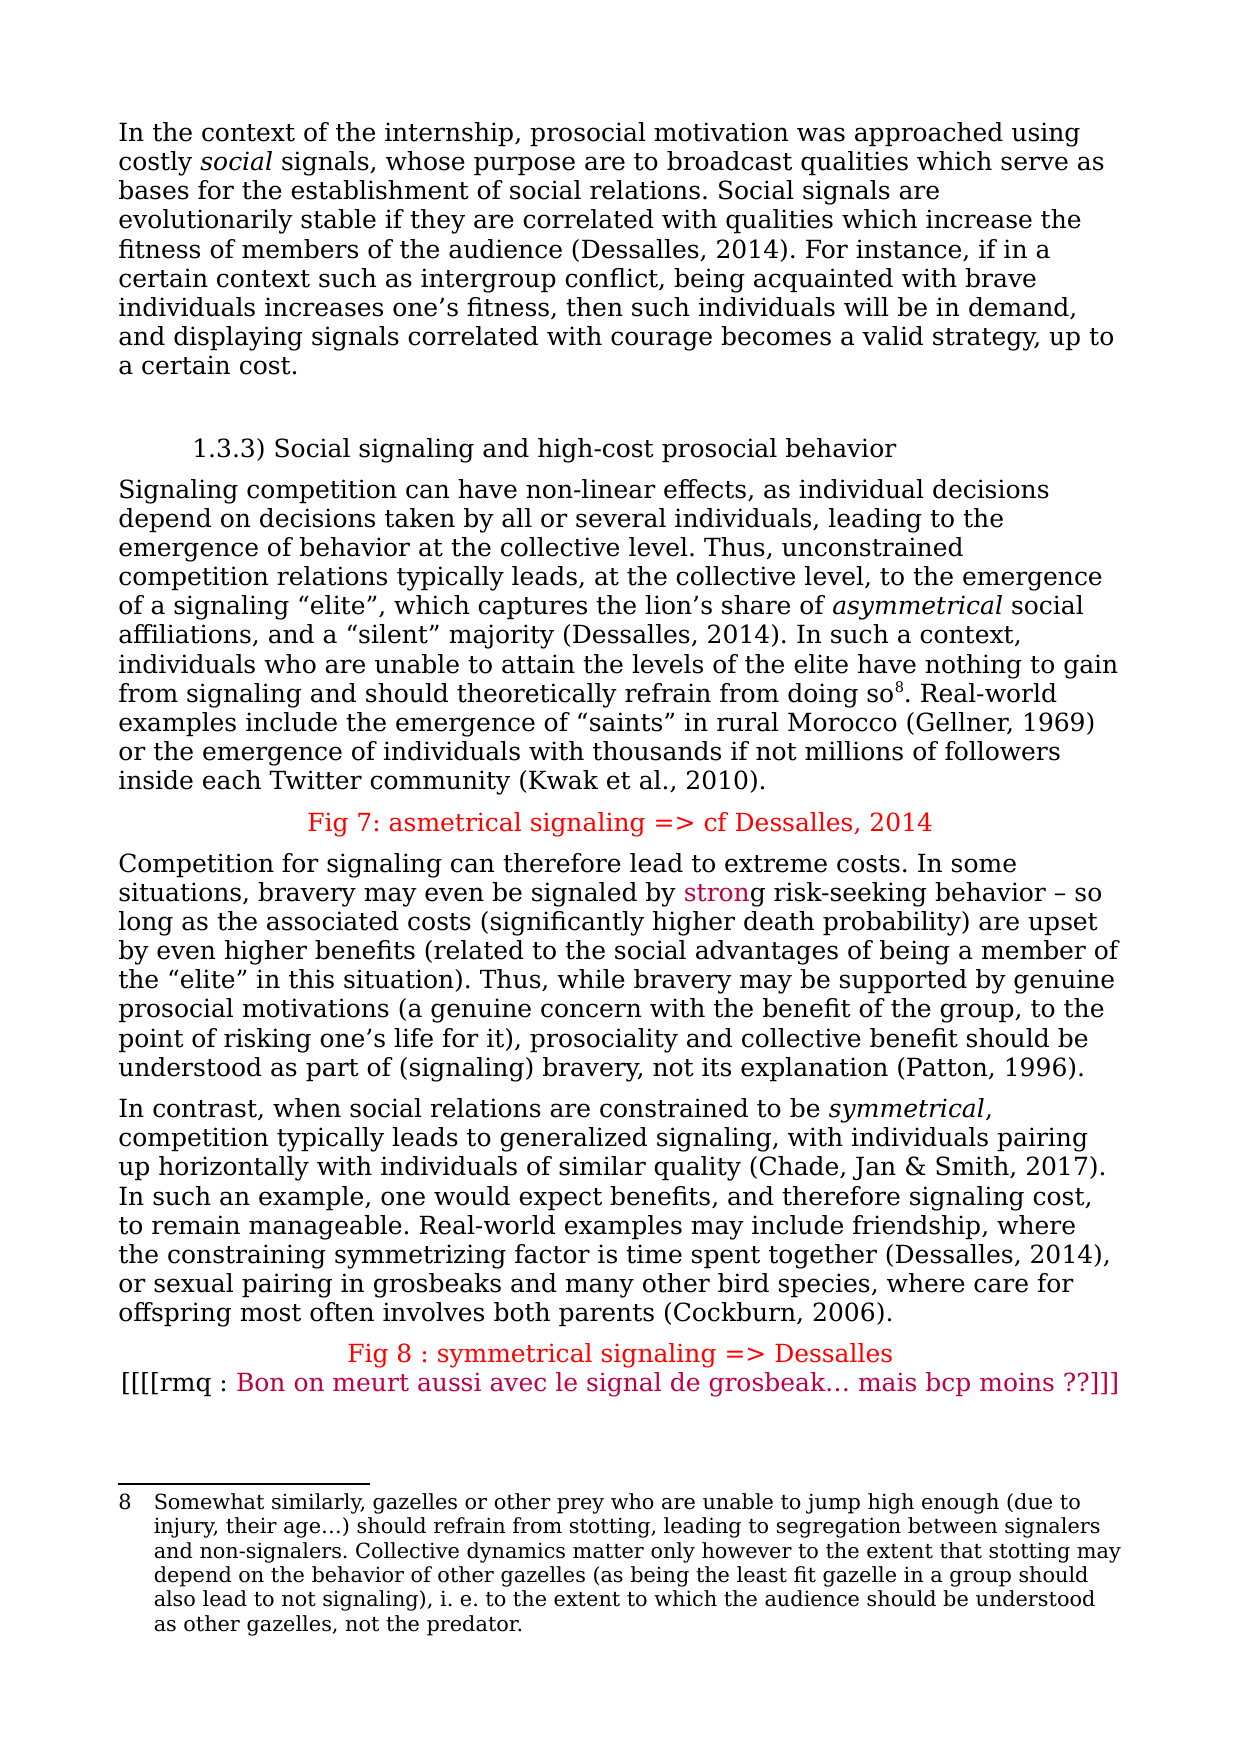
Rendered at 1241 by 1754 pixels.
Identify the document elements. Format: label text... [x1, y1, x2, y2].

text In the context of the internship, prosocial motivation was approached using costly social signals, whose purpose are to broadcast qualities which serve as bases for the establishment of social relations. Social signals are evolutionarily stable if they are correlated with qualities which increase the fitness of members of the audience (Dessalles, 2014). For instance, if in a certain context such as intergroup conflict, being acquainted with brave individuals increases one’s fitness, then such individuals will be in demand, and displaying signals correlated with courage becomes a valid strategy, up to a certain cost. [118, 118, 1122, 381]
text Fig 8 : symmetrical signaling => Dessalles [[[[rmq : Bon on meurt aussi avec le signal de grosbeak… mais bcp moins ??]]] [118, 1339, 1122, 1398]
text In contrast, when social relations are constrained to be symmetrical, competition typically leads to generalized signaling, with individuals pairing up horizontally with individuals of similar quality (Chade, Jan & Smith, 2017). In such an example, one would expect benefits, and therefore signaling cost, to remain manageable. Real-world examples may include friendship, where the constraining symmetrizing factor is time spent together (Dessalles, 2014), or sexual pairing in grosbeaks and many other bird species, where care for offspring most often involves both parents (Cockburn, 2006). [118, 1094, 1122, 1327]
text 1.3.3) Social signaling and high-cost prosocial behavior [118, 434, 1122, 463]
text Fig 7: asmetrical signaling => cf Dessalles, 2014 [118, 808, 1122, 837]
text Signaling competition can have non-linear effects, as individual decisions depend on decisions taken by all or several individuals, leading to the emergence of behavior at the collective level. Thus, unconstrained competition relations typically leads, at the collective level, to the emergence of a signaling “elite”, which captures the lion’s share of asymmetrical social affiliations, and a “silent” majority (Dessalles, 2014). In such a context, individuals who are unable to attain the levels of the elite have nothing to gain from signaling and should theoretically refrain from doing so. Real-world examples include the emergence of “saints” in rural Morocco (Gellner, 1969) or the emergence of individuals with thousands if not millions of followers inside each Twitter community (Kwak et al., 2010). [118, 475, 1122, 796]
text Competition for signaling can therefore lead to extreme costs. In some situations, bravery may even be signaled by strong risk-seeking behavior – so long as the associated costs (significantly higher death probability) are upset by even higher benefits (related to the social advantages of being a member of the “elite” in this situation). Thus, while bravery may be supported by genuine prosocial motivations (a genuine concern with the benefit of the group, to the point of risking one’s life for it), prosociality and collective benefit should be understood as part of (signaling) bravery, not its explanation (Patton, 1996). [118, 849, 1122, 1082]
text Somewhat similarly, gazelles or other prey who are unable to jump high enough (due to injury, their age…) should refrain from stotting, leading to segregation between signalers and non-signalers. Collective dynamics matter only however to the extent that stotting may depend on the behavior of other gazelles (as being the least fit gazelle in a group should also lead to not signaling), i. e. to the extent to which the audience should be understood as other gazelles, not the predator. [118, 1490, 1122, 1636]
